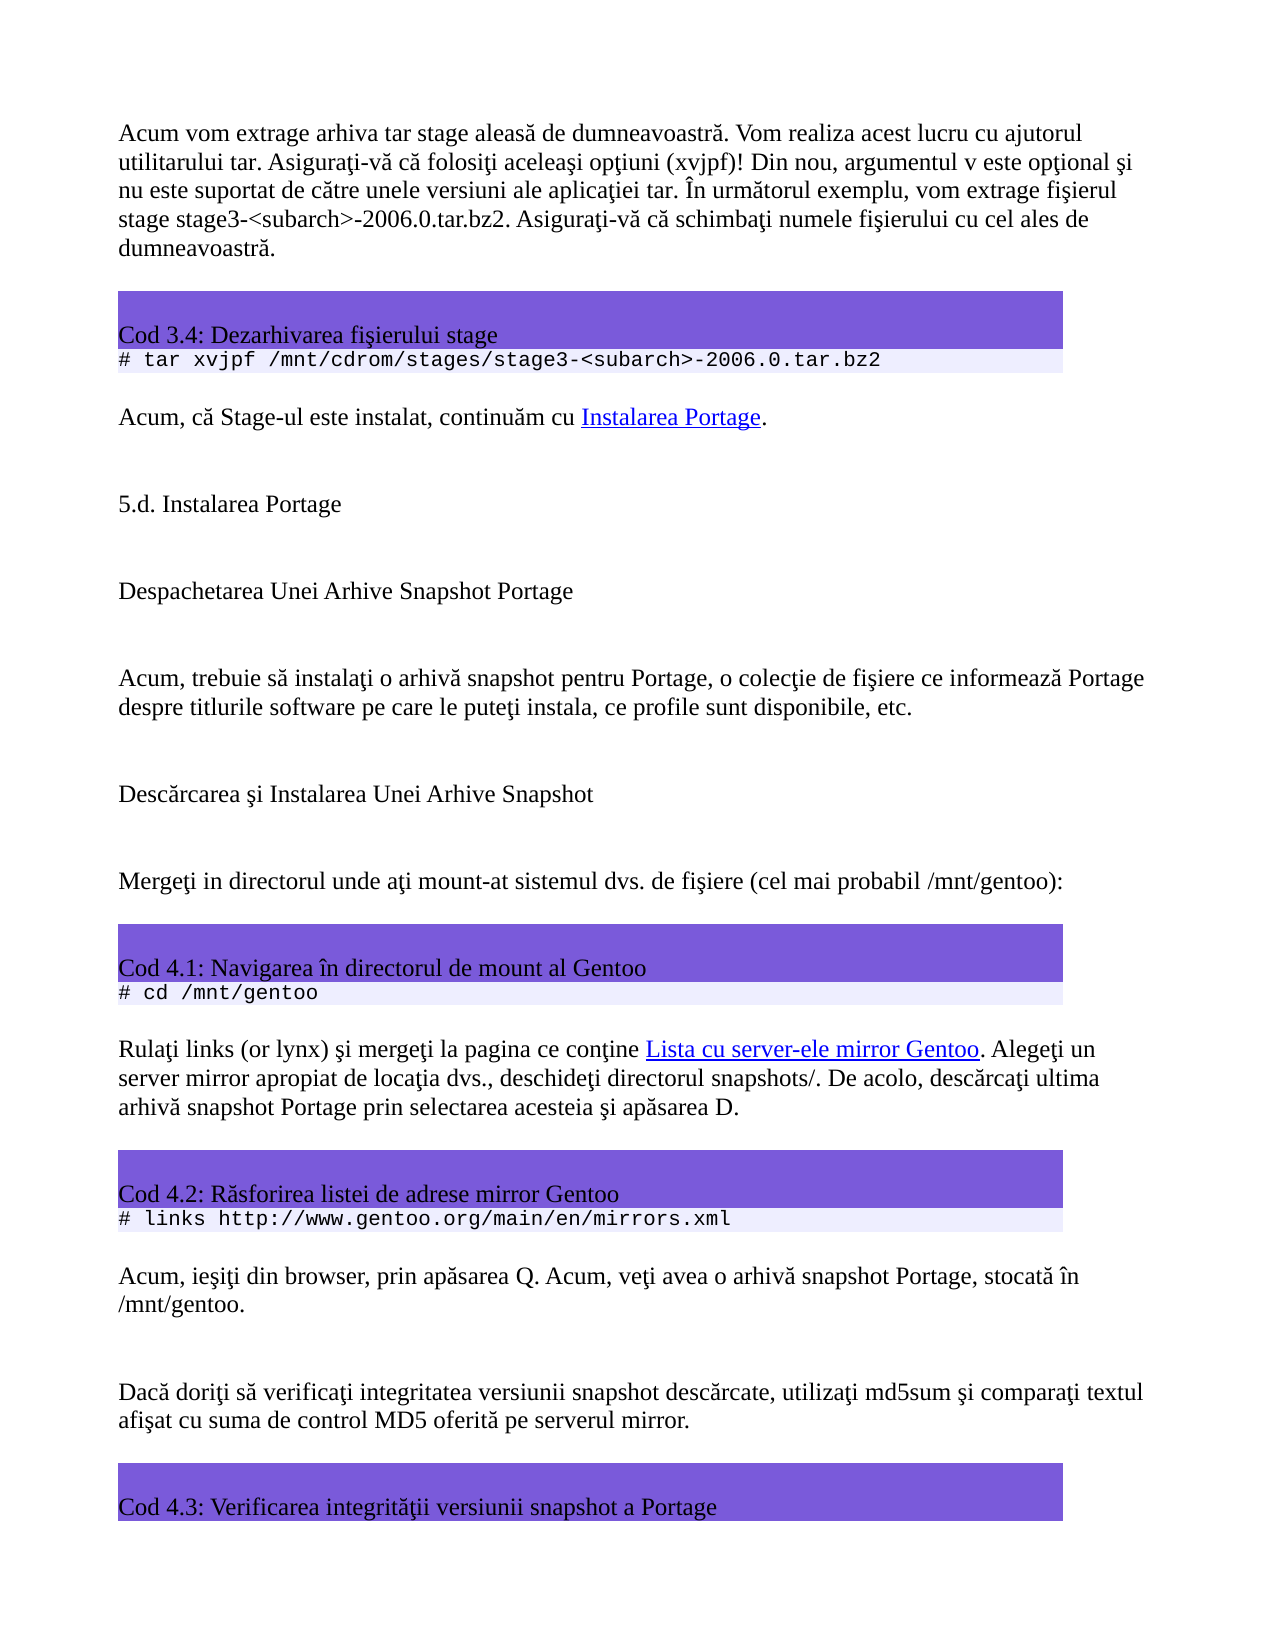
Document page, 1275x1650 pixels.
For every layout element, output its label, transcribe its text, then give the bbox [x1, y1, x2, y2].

table_cell # tar xvjpf /mnt/cdrom/stages/stage3-<subarch>-2006.0.tar.bz2 [118, 349, 1063, 373]
text Despachetarea Unei Arhive Snapshot Portage [118, 576, 1157, 605]
table_header Cod 4.2: Răsforirea listei de adrese mirror Gentoo [118, 1150, 1063, 1208]
text Rulaţi links (or lynx) şi mergeţi la pagina ce conţine Lista cu server-ele mirror Gentoo. Alegeţi un server mirror apropiat de locaţia dvs., deschideţi directorul snapshots/. De acolo, descărcaţi ultima arhivă snapshot Portage prin selectarea acesteia şi apăsarea D. [118, 1034, 1157, 1121]
text Descărcarea şi Instalarea Unei Arhive Snapshot [118, 779, 1157, 808]
text Dacă doriţi să verificaţi integritatea versiunii snapshot descărcate, utilizaţi md5sum şi comparaţi textul afişat cu suma de control MD5 oferită pe serverul mirror. [118, 1377, 1157, 1434]
text Acum, ieşiţi din browser, prin apăsarea Q. Acum, veţi avea o arhivă snapshot Portage, stocată în /mnt/gentoo. [118, 1261, 1157, 1318]
table_header Cod 3.4: Dezarhivarea fişierului stage [118, 291, 1063, 349]
table_header Cod 4.1: Navigarea în directorul de mount al Gentoo [118, 924, 1063, 982]
table_cell # links http://www.gentoo.org/main/en/mirrors.xml [118, 1208, 1063, 1232]
text Mergeţi in directorul unde aţi mount-at sistemul dvs. de fişiere (cel mai probabil /mnt/gentoo): [118, 866, 1157, 895]
table_cell # cd /mnt/gentoo [118, 982, 1063, 1005]
table_header Cod 4.3: Verificarea integrităţii versiunii snapshot a Portage [118, 1463, 1063, 1521]
text Acum, că Stage-ul este instalat, continuăm cu Instalarea Portage. [118, 402, 1157, 431]
text Acum, trebuie să instalaţi o arhivă snapshot pentru Portage, o colecţie de fişiere ce informează Portage despre titlurile software pe care le puteţi instala, ce profile sunt disponibile, etc. [118, 663, 1157, 721]
text 5.d. Instalarea Portage [118, 489, 1157, 518]
text Acum vom extrage arhiva tar stage aleasă de dumneavoastră. Vom realiza acest lucru cu ajutorul utilitarului tar. Asiguraţi-vă că folosiţi aceleaşi opţiuni (xvjpf)! Din nou, argumentul v este opţional şi nu este suportat de către unele versiuni ale aplicaţiei tar. În următorul exemplu, vom extrage fişierul stage stage3-<subarch>-2006.0.tar.bz2. Asiguraţi-vă că schimbaţi numele fişierului cu cel ales de dumneavoastră. [118, 118, 1157, 262]
